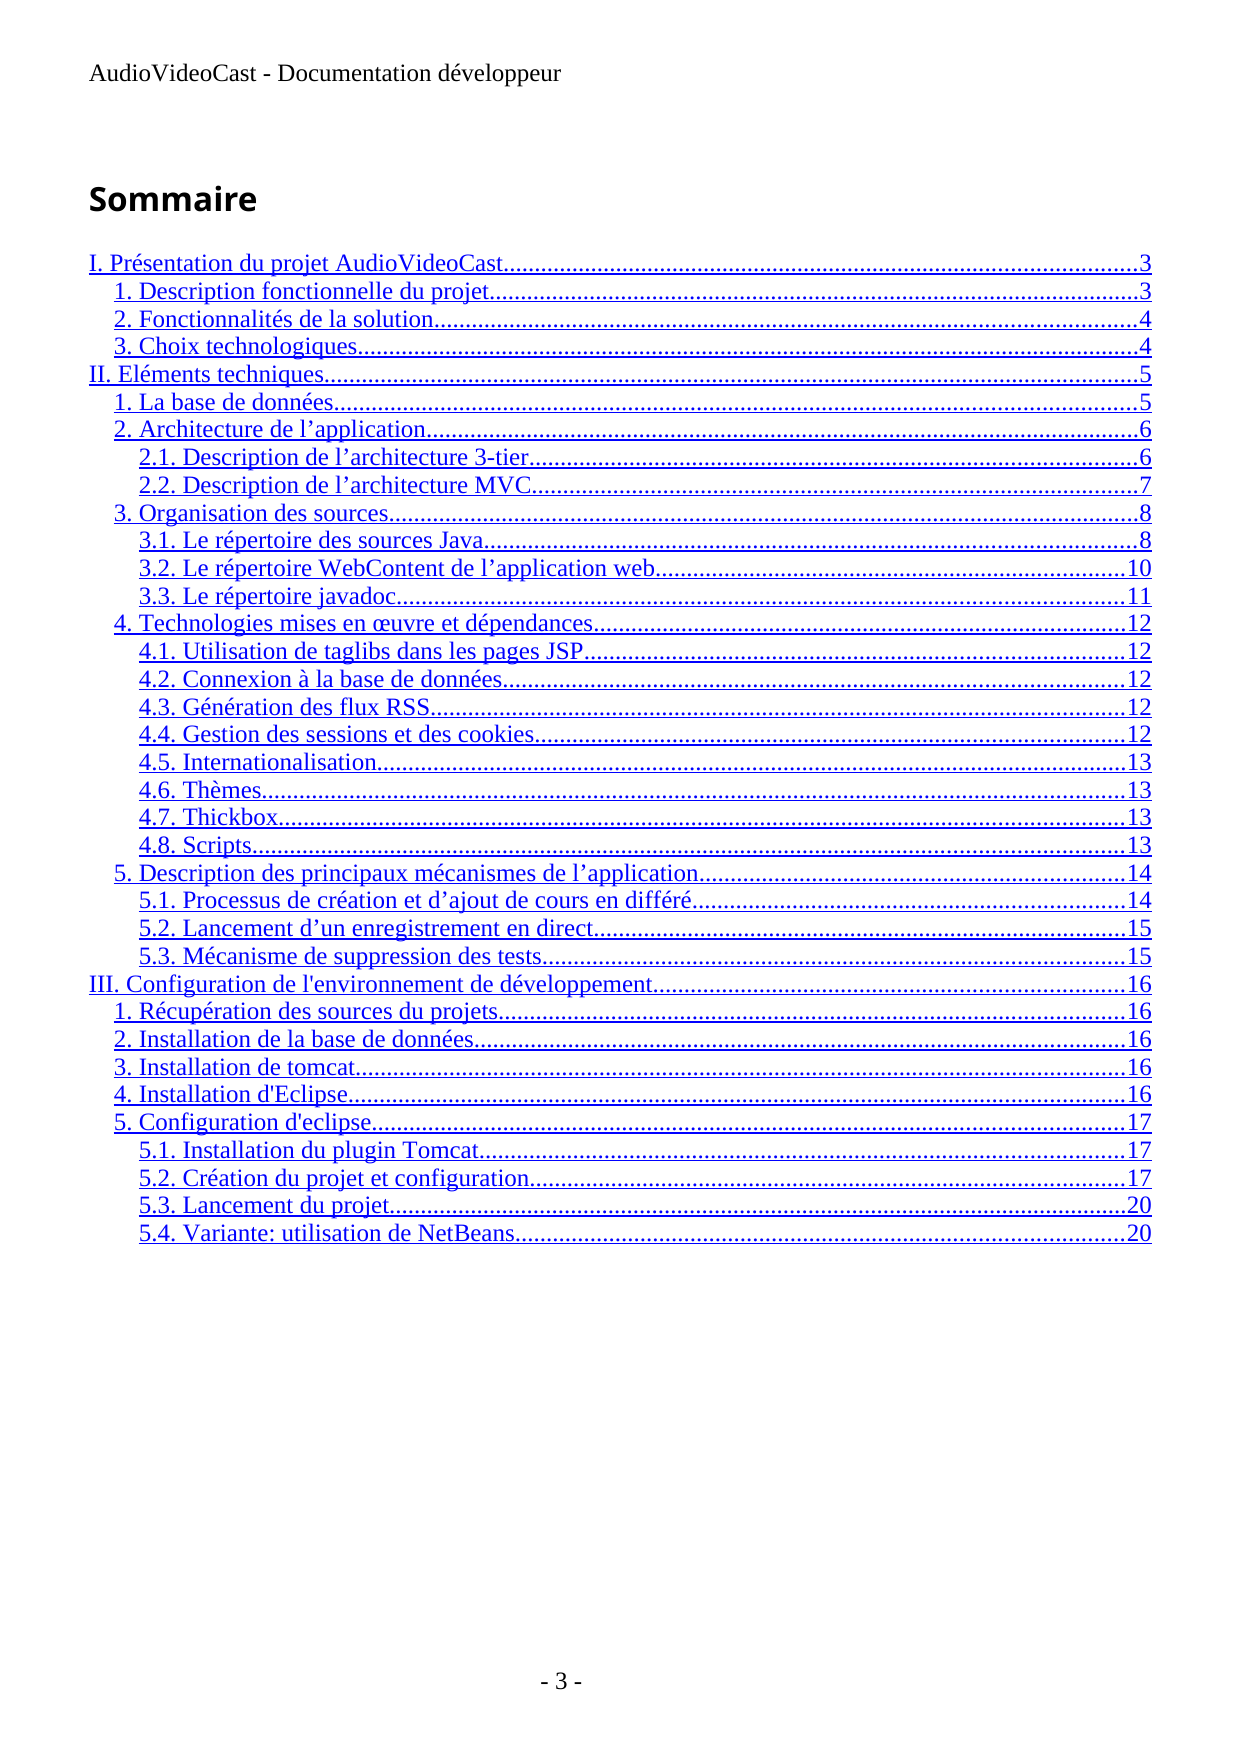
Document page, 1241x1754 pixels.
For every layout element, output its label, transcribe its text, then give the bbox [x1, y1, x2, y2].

text 4.5. Internationalisation 13 [138, 748, 1152, 772]
text 5.3. Lancement du projet 20 [138, 1191, 1152, 1215]
text 4. Technologies mises en œuvre et dépendances 12 [113, 609, 1152, 633]
text 2. Fonctionnalités de la solution 4 [113, 305, 1152, 329]
text I. Présentation du projet AudioVideoCast 3 [88, 249, 1152, 273]
text 5.4. Variante: utilisation de NetBeans 20 [138, 1219, 1152, 1243]
text 1. Description fonctionnelle du projet 3 [113, 277, 1152, 301]
text 1. Récupération des sources du projets 16 [113, 997, 1152, 1021]
text 4. Installation d'Eclipse 16 [113, 1081, 1152, 1104]
text 3.3. Le répertoire javadoc 11 [138, 582, 1152, 606]
text 4.3. Génération des flux RSS 12 [138, 693, 1152, 717]
text 4.4. Gestion des sessions et des cookies 12 [138, 720, 1152, 744]
text 5. Configuration d'eclipse 17 [113, 1108, 1152, 1132]
text 5.3. Mécanisme de suppression des tests 15 [138, 942, 1152, 966]
text 2. Architecture de l’application 6 [113, 416, 1152, 439]
text 5.1. Installation du plugin Tomcat 17 [138, 1136, 1152, 1160]
text 1. La base de données 5 [113, 388, 1152, 412]
text III. Configuration de l'environnement de développement 16 [88, 970, 1152, 994]
text Sommaire [88, 176, 1152, 222]
text 2.2. Description de l’architecture MVC 7 [138, 471, 1152, 495]
text 4.2. Connexion à la base de données 12 [138, 665, 1152, 689]
text 5.2. Lancement d’un enregistrement en direct 15 [138, 914, 1152, 938]
text 4.7. Thickbox 13 [138, 803, 1152, 827]
text 5.2. Création du projet et configuration 17 [138, 1164, 1152, 1188]
text 5.1. Processus de création et d’ajout de cours en différé 14 [138, 887, 1152, 911]
text 2.1. Description de l’architecture 3-tier 6 [138, 443, 1152, 467]
text 2. Installation de la base de données 16 [113, 1025, 1152, 1049]
text 3.2. Le répertoire WebContent de l’application web 10 [138, 554, 1152, 578]
text 4.6. Thèmes 13 [138, 776, 1152, 800]
text 3.1. Le répertoire des sources Java 8 [138, 526, 1152, 550]
text 4.1. Utilisation de taglibs dans les pages JSP 12 [138, 637, 1152, 661]
text II. Eléments techniques 5 [88, 360, 1152, 384]
text 4.8. Scripts 13 [138, 831, 1152, 855]
text 3. Choix technologiques 4 [113, 332, 1152, 356]
text 5. Description des principaux mécanismes de l’application 14 [113, 859, 1152, 883]
text 3. Installation de tomcat 16 [113, 1053, 1152, 1077]
text 3. Organisation des sources 8 [113, 499, 1152, 523]
